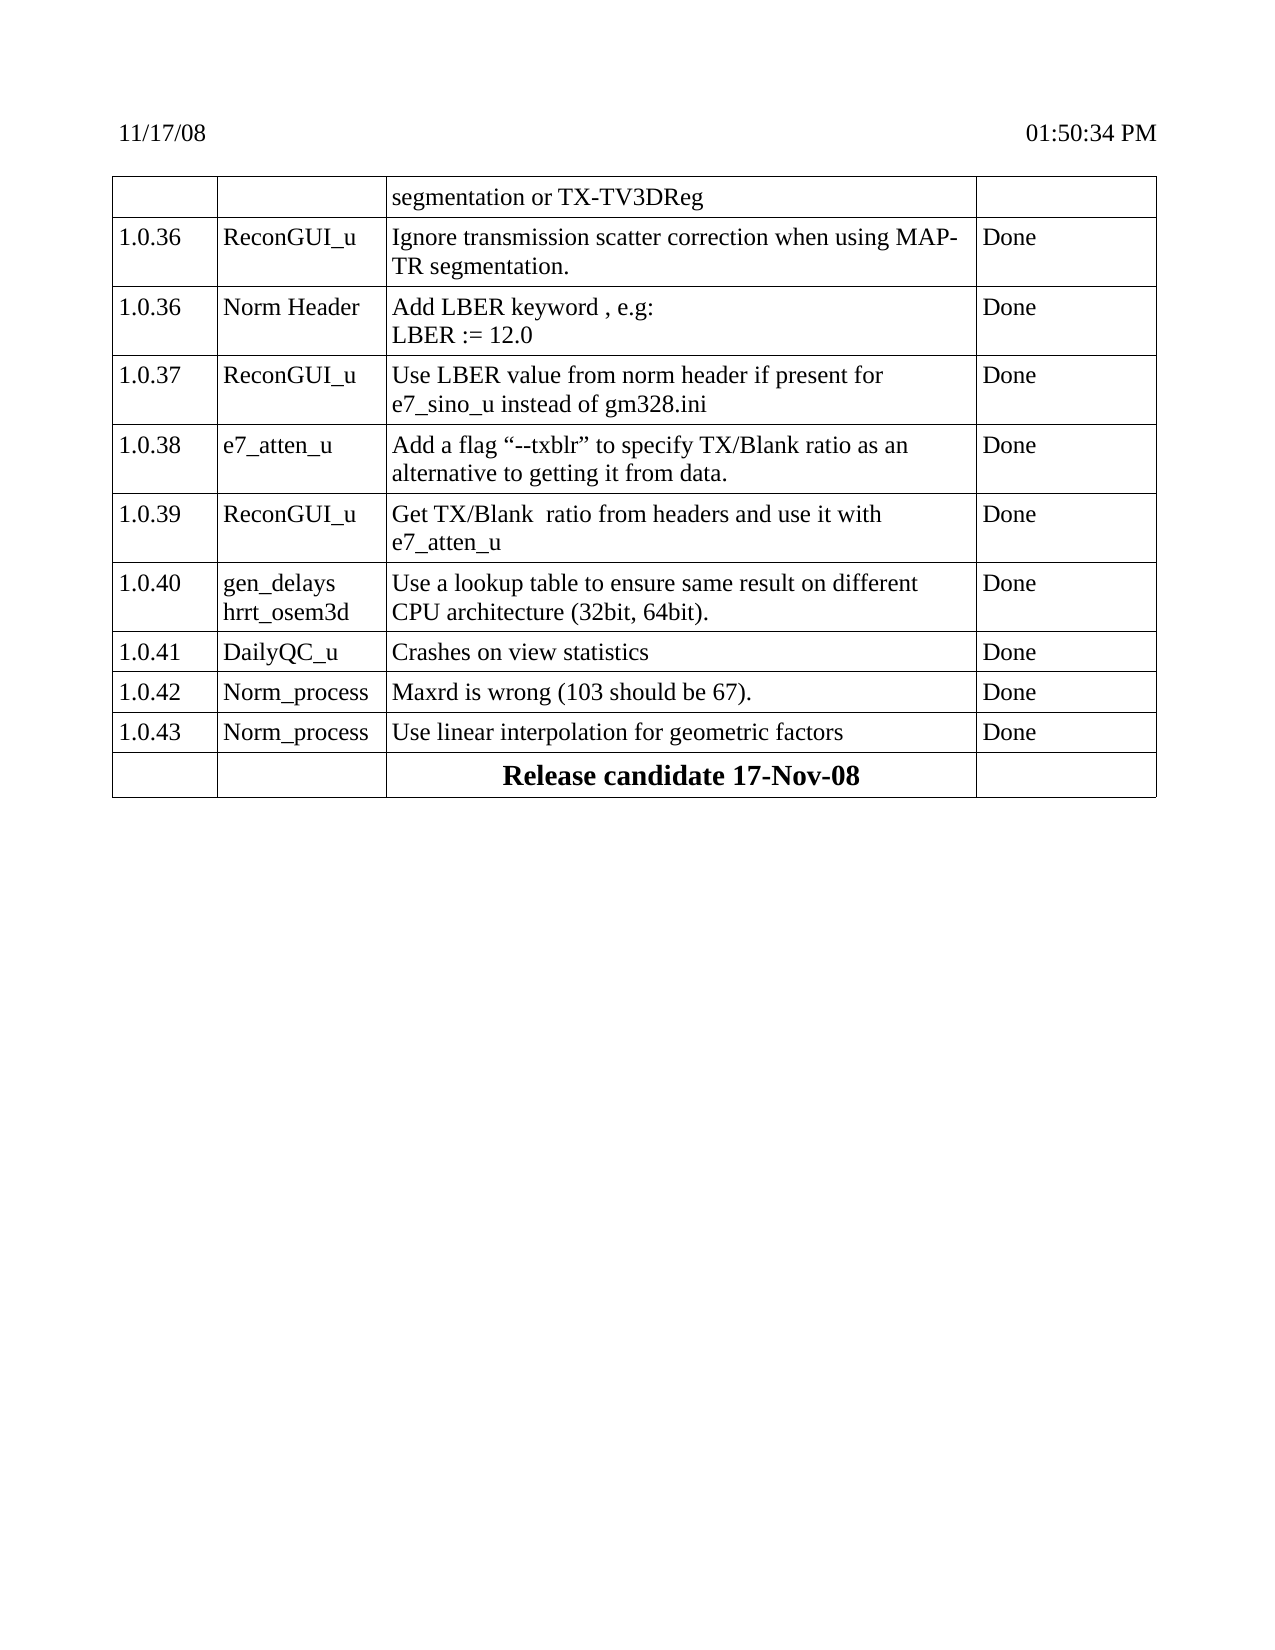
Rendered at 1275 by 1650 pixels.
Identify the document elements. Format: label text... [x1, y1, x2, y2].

table_cell e7_atten_u [218, 425, 386, 493]
table_cell Add a flag “--txblr” to specify TX/Blank ratio as an alternative to getting it from data. [387, 425, 976, 493]
table_cell segmentation or TX-TV3DReg [387, 177, 976, 217]
table_cell ReconGUI_u [218, 218, 386, 286]
table_cell Done [977, 287, 1156, 355]
table_cell [218, 753, 386, 797]
table_cell Done [977, 218, 1156, 286]
table_cell Release candidate 17-Nov-08 [387, 753, 976, 797]
table_cell Use a lookup table to ensure same result on different CPU architecture (32bit, 64bit). [387, 563, 976, 631]
table_cell 1.0.40 [113, 563, 217, 631]
table_cell Done [977, 425, 1156, 493]
table_cell Maxrd is wrong (103 should be 67). [387, 672, 976, 712]
table_cell [977, 177, 1156, 217]
table_cell Add LBER keyword , e.g: LBER := 12.0 [387, 287, 976, 355]
table_cell 1.0.38 [113, 425, 217, 493]
table_cell Done [977, 494, 1156, 562]
table_cell 1.0.42 [113, 672, 217, 712]
table_cell DailyQC_u [218, 632, 386, 671]
table_cell ReconGUI_u [218, 356, 386, 424]
table_cell Crashes on view statistics [387, 632, 976, 671]
table_cell Done [977, 713, 1156, 752]
table_cell Done [977, 632, 1156, 671]
table_cell 1.0.43 [113, 713, 217, 752]
table_cell 1.0.37 [113, 356, 217, 424]
table_cell 1.0.39 [113, 494, 217, 562]
table_cell Norm Header [218, 287, 386, 355]
table_cell 1.0.36 [113, 287, 217, 355]
table_cell 1.0.36 [113, 218, 217, 286]
table_cell ReconGUI_u [218, 494, 386, 562]
table_cell Use LBER value from norm header if present for e7_sino_u instead of gm328.ini [387, 356, 976, 424]
table_cell Get TX/Blank ratio from headers and use it with e7_atten_u [387, 494, 976, 562]
table_cell [113, 177, 217, 217]
table_cell Norm_process [218, 713, 386, 752]
table_cell Norm_process [218, 672, 386, 712]
table_cell Done [977, 672, 1156, 712]
table_cell [113, 753, 217, 797]
table_cell gen_delays hrrt_osem3d [218, 563, 386, 631]
table_cell Done [977, 563, 1156, 631]
table_cell Ignore transmission scatter correction when using MAP-TR segmentation. [387, 218, 976, 286]
table_cell Done [977, 356, 1156, 424]
table_cell [977, 753, 1156, 797]
table_cell 1.0.41 [113, 632, 217, 671]
table_cell Use linear interpolation for geometric factors [387, 713, 976, 752]
table_cell [218, 177, 386, 217]
